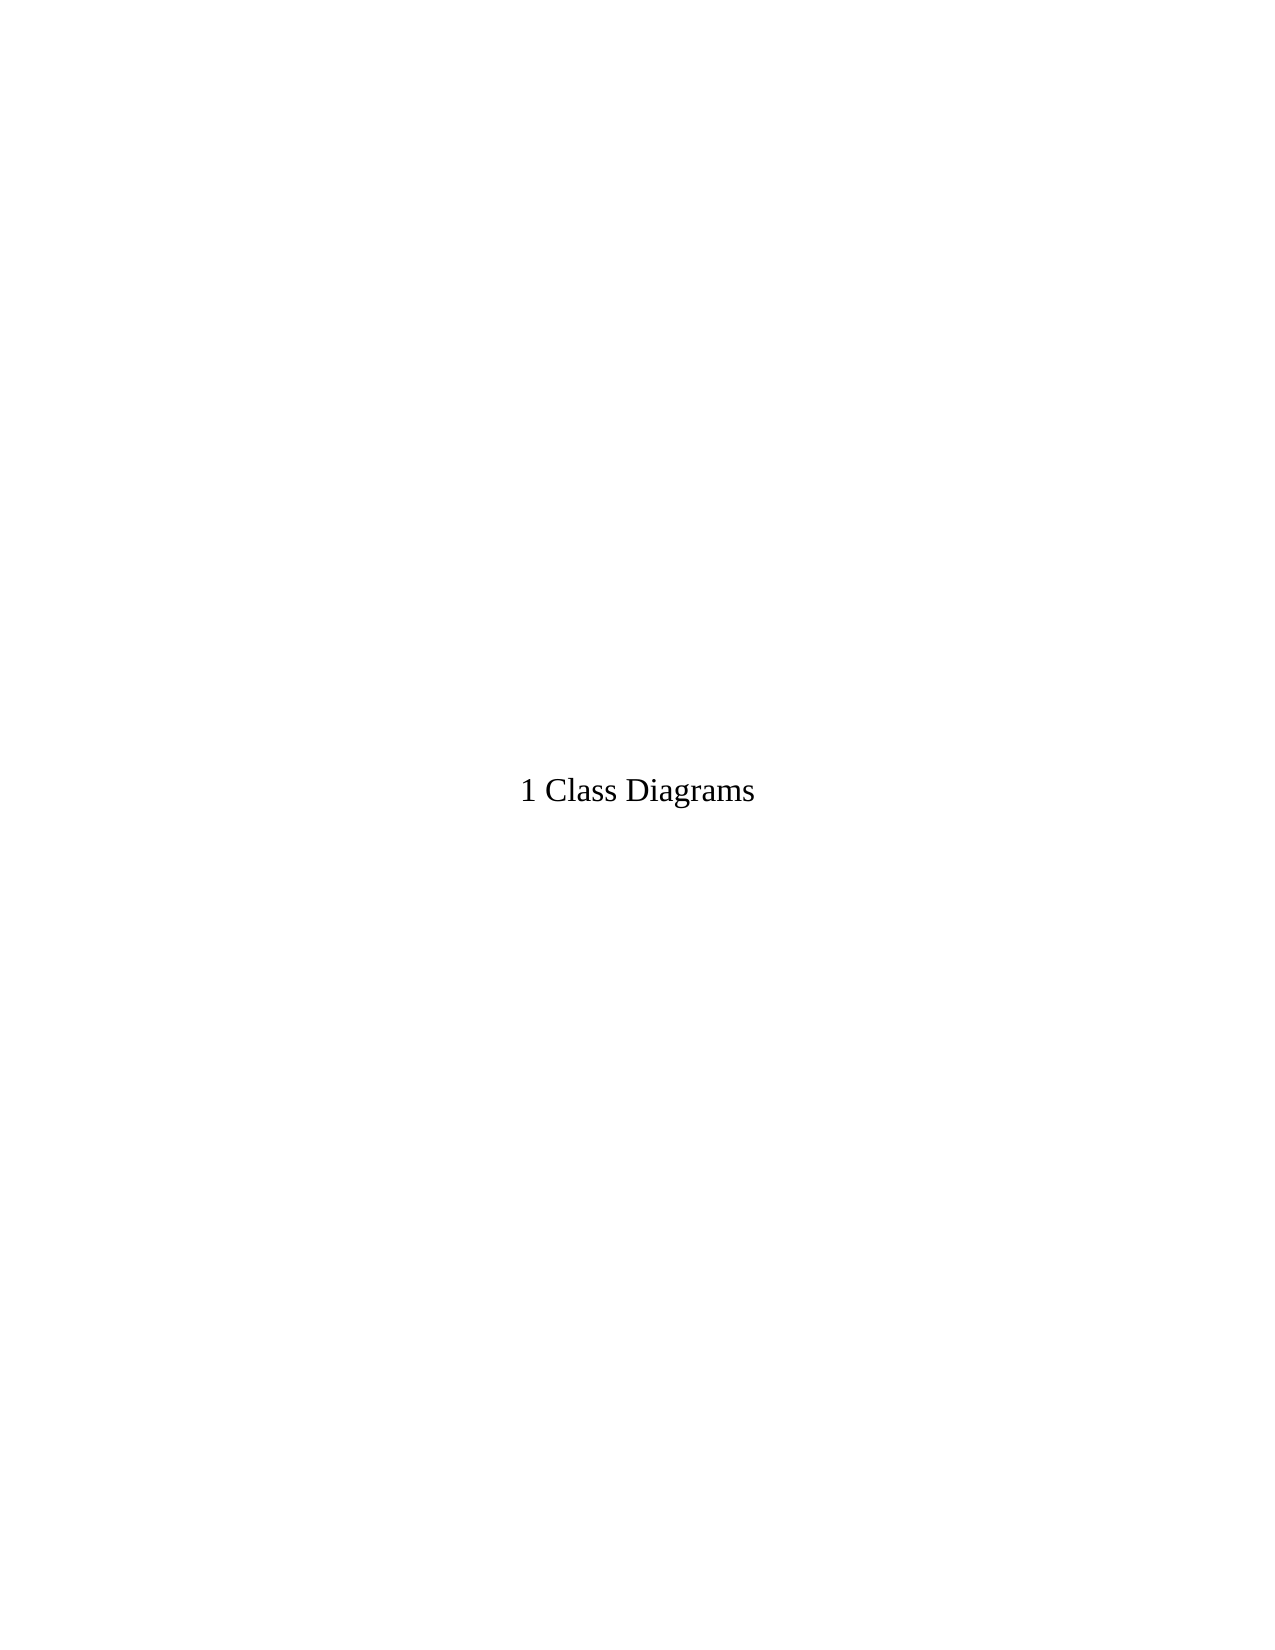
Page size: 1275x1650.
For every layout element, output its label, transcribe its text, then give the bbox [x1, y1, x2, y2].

text 1 Class Diagrams [118, 770, 1157, 808]
